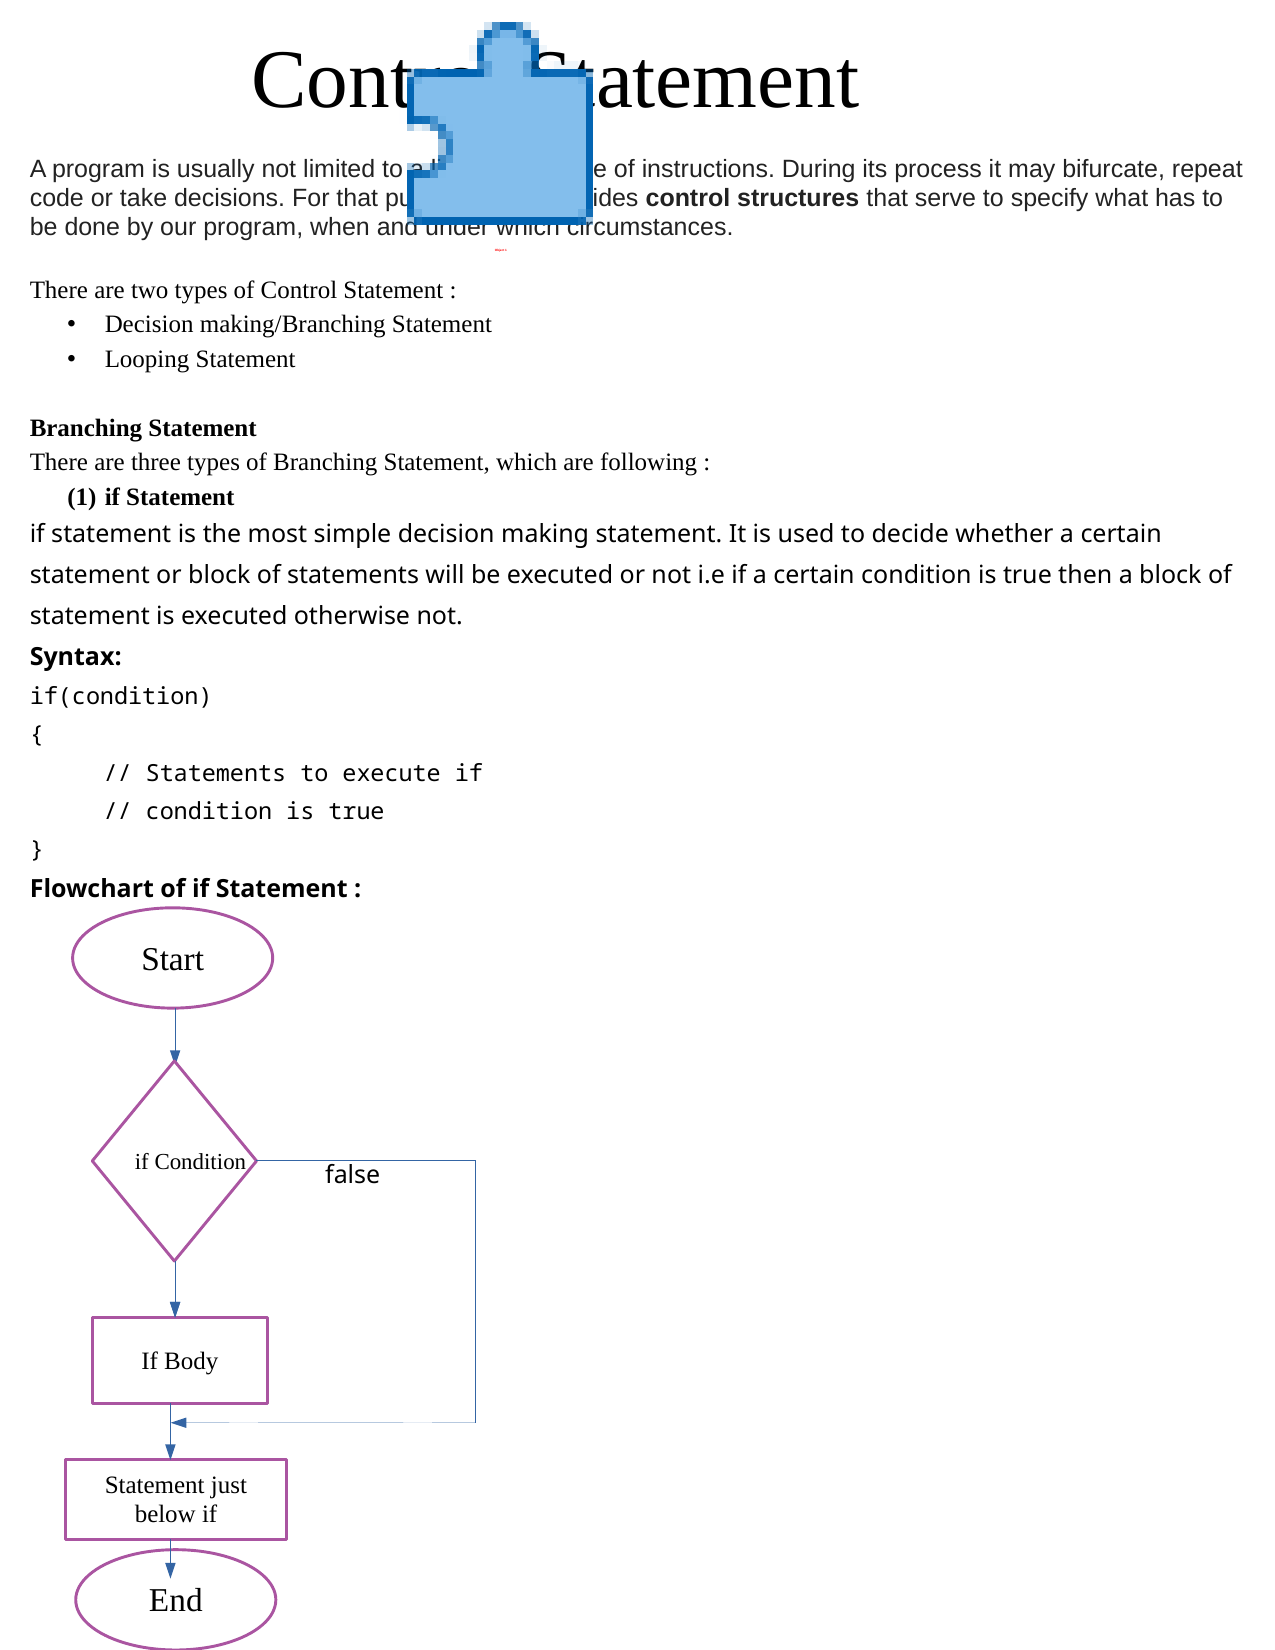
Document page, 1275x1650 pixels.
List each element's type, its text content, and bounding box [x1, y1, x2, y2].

text false [235, 1161, 475, 1191]
text { [29, 718, 1246, 750]
text // condition is true [29, 794, 1246, 826]
text Control Statement [29, 29, 484, 125]
text true [476, 1320, 1246, 1354]
list Looping Statement [67, 344, 1246, 372]
text Branching Statement [29, 413, 1246, 441]
text if(condition) [29, 679, 1246, 711]
text true [269, 1320, 475, 1354]
text Control Statement [531, 29, 1246, 125]
list Decision making/Branching Statement [67, 309, 1246, 338]
text // Statements to execute if [29, 756, 1246, 788]
text } [29, 833, 1246, 865]
text if statement is the most simple decision making statement. It is used to decide whether a certain statement or block of statements will be executed or not i.e if a certain condition is true then a block of statement is executed otherwise not. [29, 516, 1246, 632]
text Syntax: [29, 639, 1246, 673]
text There are two types of Control Statement : [29, 275, 1246, 303]
text false [257, 1157, 1246, 1191]
text A program is usually not limited to a linear sequence of instructions. During its process it may bifurcate, repeat code or take decisions. For that purpose, C++ provides control structures that serve to specify what has to be done by our program, when and under which circumstances. [29, 154, 1246, 240]
text Flowchart of if Statement : [29, 871, 1246, 905]
text true [29, 1320, 91, 1354]
text false [29, 1157, 114, 1191]
list if Statement [67, 482, 1246, 510]
text There are three types of Branching Statement, which are following : [29, 447, 1246, 476]
